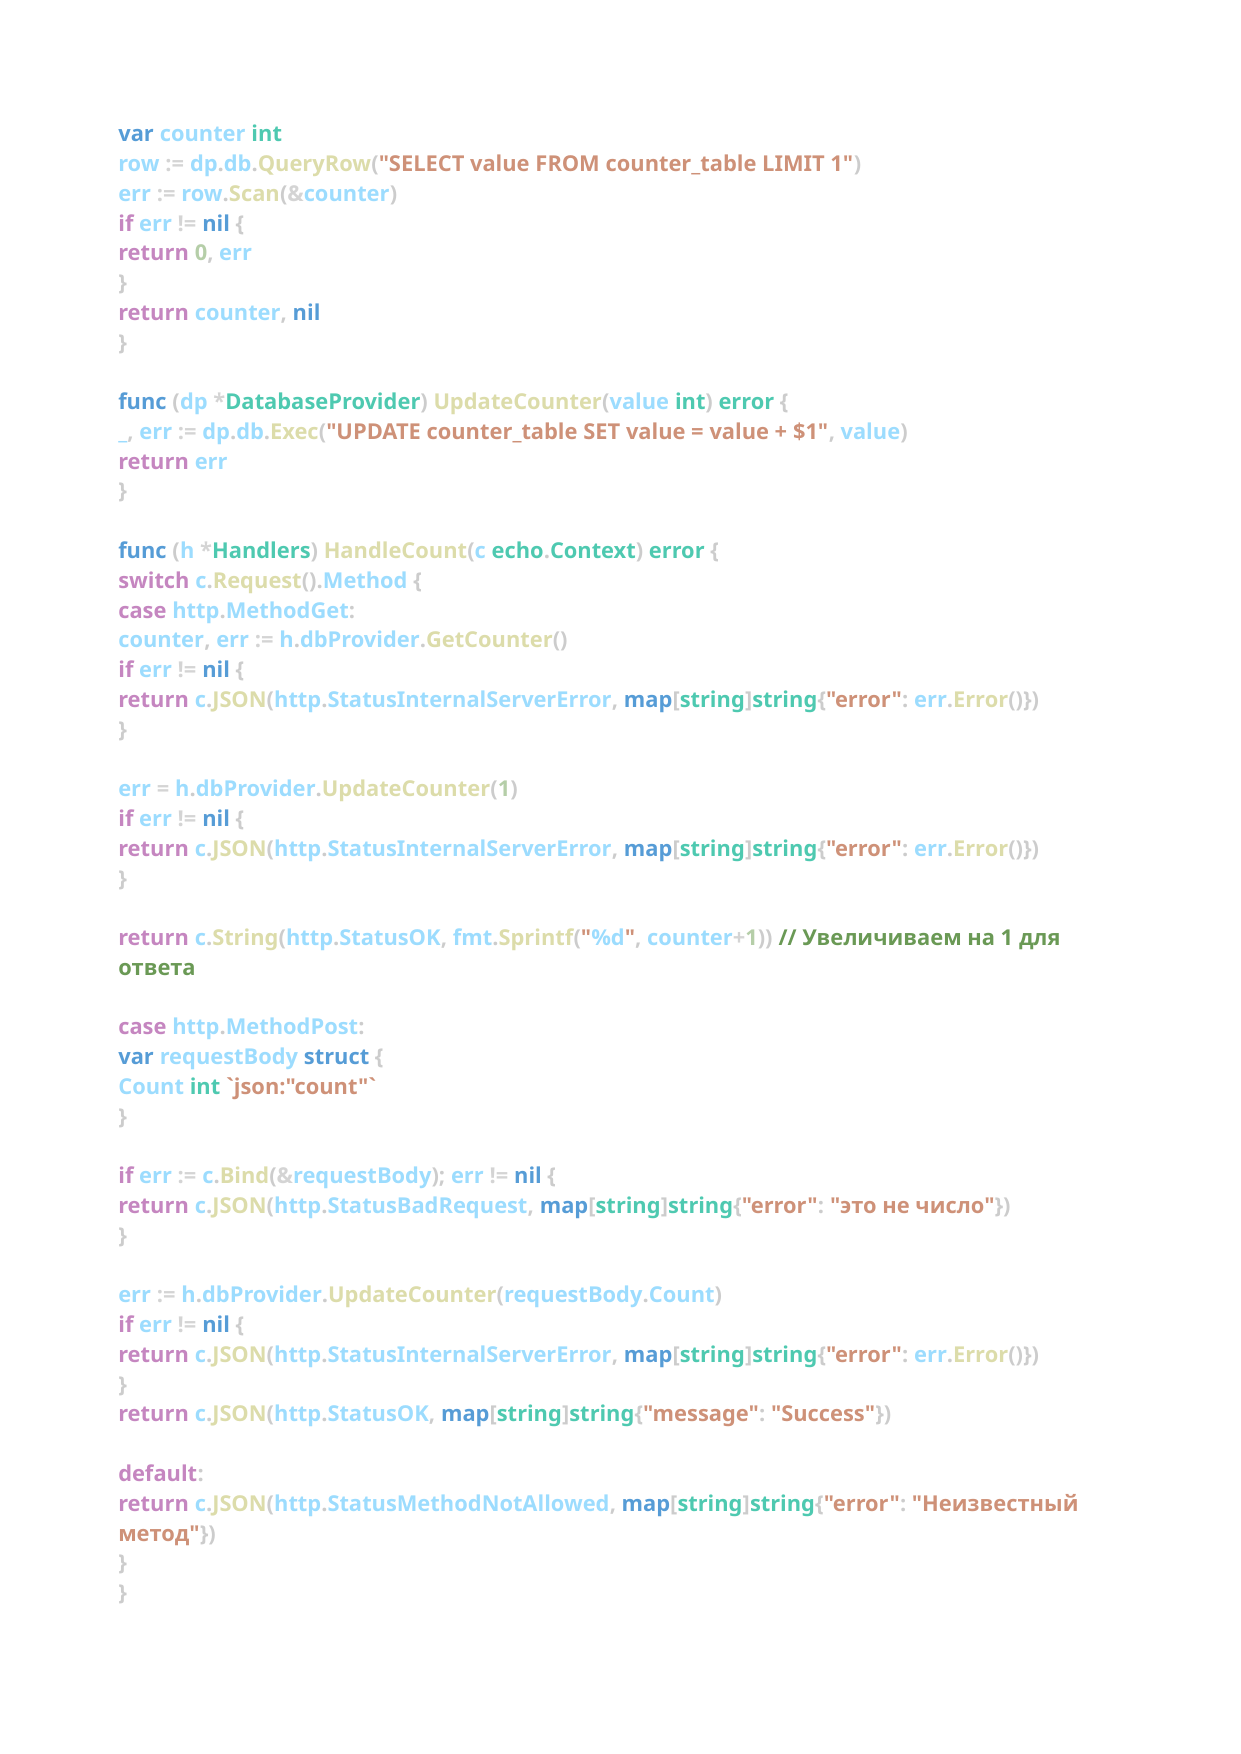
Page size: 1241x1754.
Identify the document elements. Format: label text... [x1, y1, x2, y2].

text } [118, 1220, 1122, 1249]
text return c.JSON(http.StatusOK, map[string]string{"message": "Success"}) [118, 1398, 1122, 1428]
text if err != nil { [118, 803, 1122, 833]
text row := dp.db.QueryRow("SELECT value FROM counter_table LIMIT 1") [118, 148, 1122, 178]
text err := h.dbProvider.UpdateCounter(requestBody.Count) [118, 1279, 1122, 1309]
text switch c.Request().Method { [118, 565, 1122, 594]
text if err != nil { [118, 654, 1122, 684]
text } [118, 714, 1122, 743]
text return counter, nil [118, 297, 1122, 327]
text func (h *Handlers) HandleCount(c echo.Context) error { [118, 535, 1122, 565]
text if err != nil { [118, 1309, 1122, 1339]
text if err != nil { [118, 207, 1122, 237]
text } [118, 1101, 1122, 1131]
text var requestBody struct { [118, 1041, 1122, 1071]
text } [118, 476, 1122, 505]
text var counter int [118, 118, 1122, 148]
text } [118, 863, 1122, 892]
text case http.MethodGet: [118, 594, 1122, 624]
text return err [118, 446, 1122, 476]
text } [118, 267, 1122, 297]
text counter, err := h.dbProvider.GetCounter() [118, 624, 1122, 654]
text return c.JSON(http.StatusMethodNotAllowed, map[string]string{"error": "Неизвестный метод"}) [118, 1488, 1122, 1547]
text return c.JSON(http.StatusBadRequest, map[string]string{"error": "это не число"}) [118, 1190, 1122, 1220]
text err := row.Scan(&counter) [118, 178, 1122, 207]
text err = h.dbProvider.UpdateCounter(1) [118, 773, 1122, 803]
text return c.JSON(http.StatusInternalServerError, map[string]string{"error": err.Error()}) [118, 684, 1122, 714]
text } [118, 1369, 1122, 1398]
text return c.JSON(http.StatusInternalServerError, map[string]string{"error": err.Error()}) [118, 833, 1122, 863]
text } [118, 1547, 1122, 1577]
text Count int `json:"count"` [118, 1071, 1122, 1101]
text _, err := dp.db.Exec("UPDATE counter_table SET value = value + $1", value) [118, 416, 1122, 446]
text return c.String(http.StatusOK, fmt.Sprintf("%d", counter+1)) // Увеличиваем на 1 для ответа [118, 922, 1122, 982]
text return 0, err [118, 237, 1122, 267]
text default: [118, 1458, 1122, 1488]
text case http.MethodPost: [118, 1011, 1122, 1041]
text } [118, 327, 1122, 356]
text return c.JSON(http.StatusInternalServerError, map[string]string{"error": err.Error()}) [118, 1339, 1122, 1369]
text func (dp *DatabaseProvider) UpdateCounter(value int) error { [118, 386, 1122, 416]
text if err := c.Bind(&requestBody); err != nil { [118, 1160, 1122, 1190]
text } [118, 1577, 1122, 1607]
